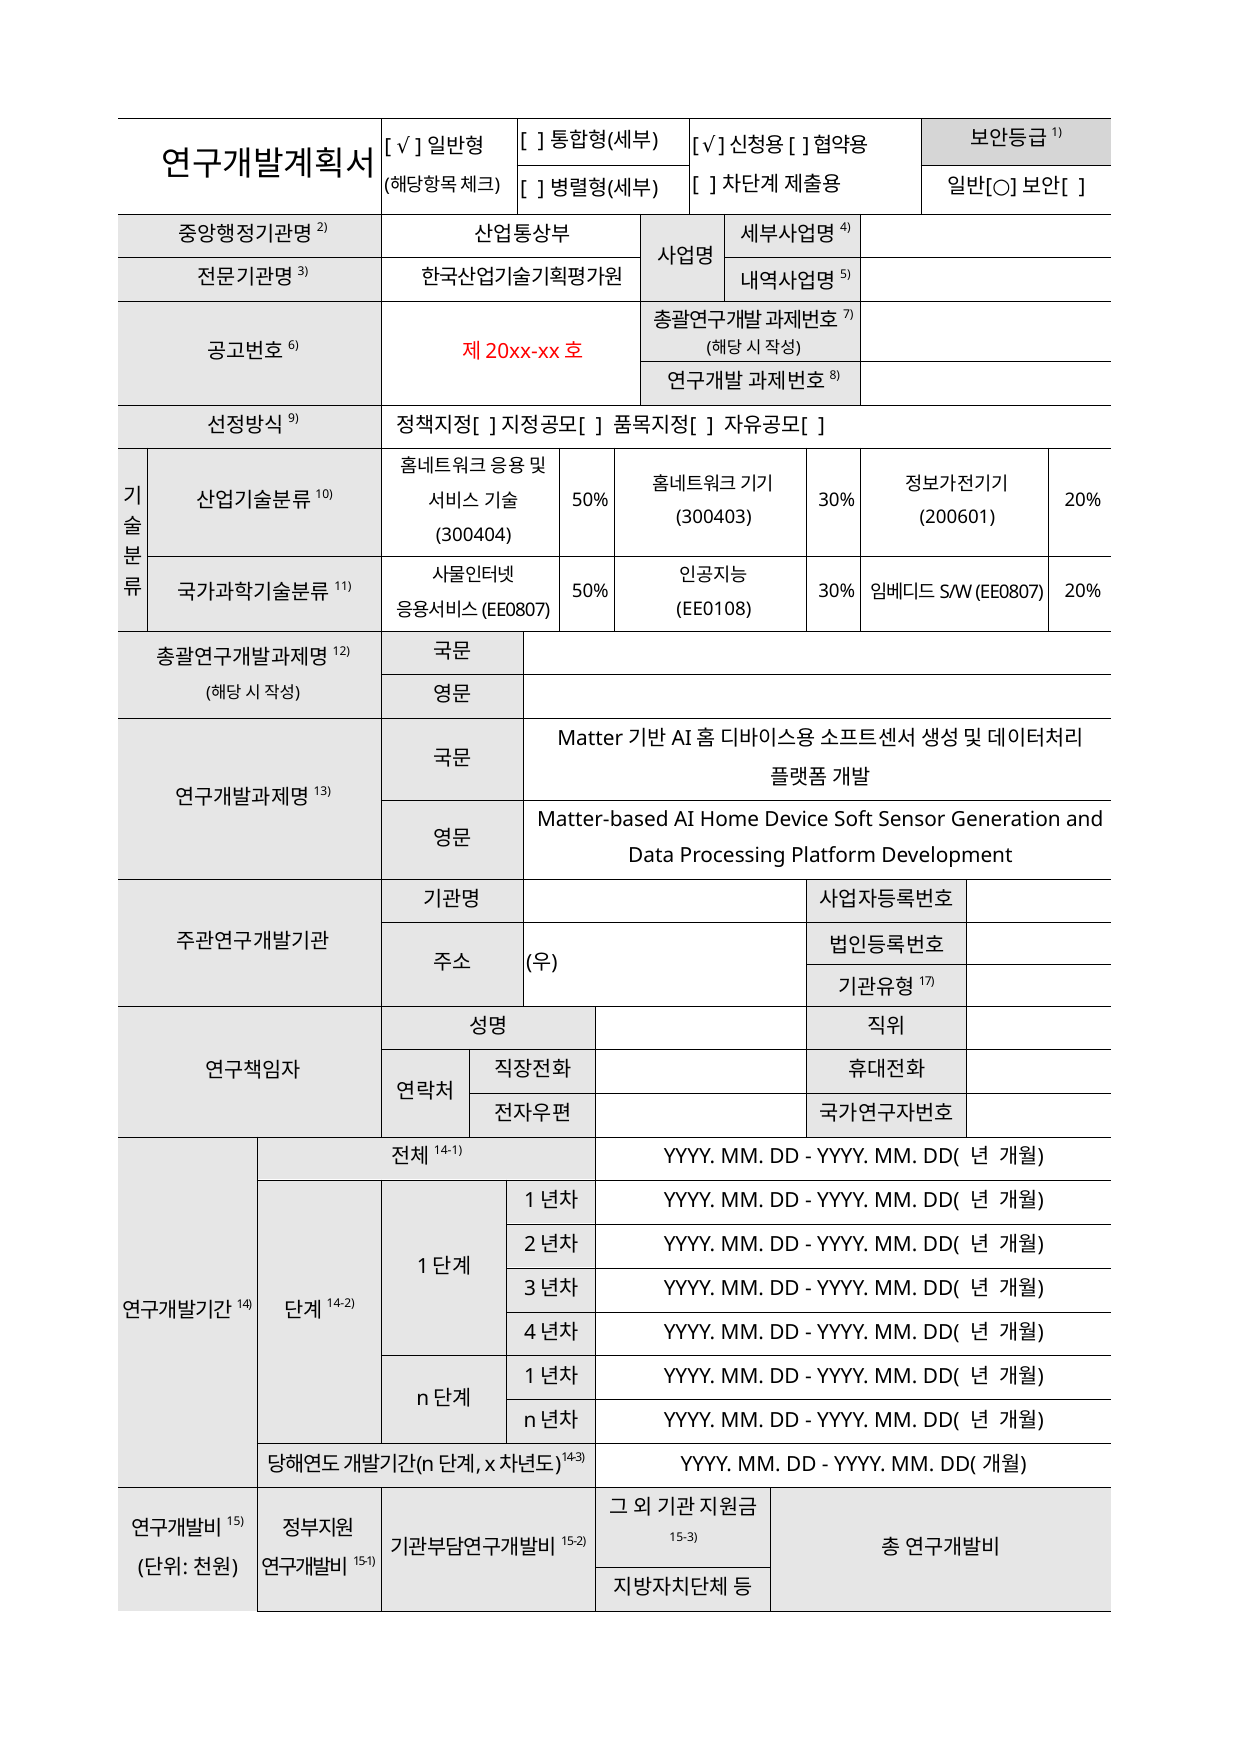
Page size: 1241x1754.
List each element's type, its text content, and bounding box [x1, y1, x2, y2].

table_cell 공고번호6) [118, 302, 381, 405]
table_cell [967, 923, 1111, 964]
table_cell 국가과학기술분류11) [148, 557, 381, 631]
table_cell 홈네트워크 응용 및 서비스 기술 (300404) [382, 449, 559, 556]
table_cell 주관연구개발기관 [118, 880, 381, 1006]
table_cell 영문 [382, 675, 523, 718]
table_cell 1년차 [507, 1181, 595, 1223]
table_cell 한국산업기술기획평가원 [382, 258, 640, 301]
table_cell [524, 632, 1111, 674]
table_cell [861, 362, 1111, 405]
table_cell 인공지능 (EE0108) [615, 557, 806, 631]
table_cell YYYY. MM. DD - YYYY. MM. DD( 년 개월) [596, 1225, 1111, 1267]
table_header [ ] 통합형(세부) [518, 119, 689, 165]
table_cell 30% [807, 557, 860, 631]
table_cell 연구개발 과제번호8) [641, 362, 860, 405]
table_cell 연구개발과제명13) [118, 719, 381, 879]
table_cell [596, 1007, 806, 1049]
table_cell [861, 215, 1111, 257]
table_cell 20% [1049, 449, 1111, 556]
table_cell 국가연구자번호 [807, 1094, 966, 1137]
table_header 보안등급1) [922, 119, 1111, 165]
table_cell 연구개발기간14) [118, 1138, 257, 1487]
table_cell 휴대전화 [807, 1050, 966, 1093]
table_cell 임베디드 S/W (EE0807) [861, 557, 1048, 631]
table_cell 20% [1049, 557, 1111, 631]
table_cell Matter-based AI Home Device Soft Sensor Generation and Data Processing Platform Development [524, 801, 1111, 879]
table_header [ √ ] 일반형 (해당항목 체크) [382, 119, 517, 214]
table_cell 당해연도 개발기간(n단계, x차년도)14-3) [258, 1444, 595, 1487]
table_cell 사업명 [641, 215, 724, 301]
table_cell 3년차 [507, 1269, 595, 1311]
table_cell [524, 675, 1111, 718]
table_cell 국문 [382, 632, 523, 674]
table_cell YYYY. MM. DD - YYYY. MM. DD( 년 개월) [596, 1269, 1111, 1311]
table_cell 전자우편 [470, 1094, 595, 1137]
table_cell 법인등록번호 [807, 923, 966, 964]
table_cell 홈네트워크 기기 (300403) [615, 449, 806, 556]
table_cell 전문기관명3) [118, 258, 381, 301]
table_cell 연구책임자 [118, 1007, 381, 1137]
table_cell YYYY. MM. DD - YYYY. MM. DD( 년 개월) [596, 1400, 1111, 1443]
table_cell 일반[○] 보안[ ] [922, 166, 1111, 214]
table_cell YYYY. MM. DD - YYYY. MM. DD( 년 개월) [596, 1313, 1111, 1355]
table_cell 총괄연구개발과제명12) (해당 시 작성) [118, 632, 381, 718]
table_cell YYYY. MM. DD - YYYY. MM. DD( 년 개월) [596, 1138, 1111, 1179]
table_cell YYYY. MM. DD - YYYY. MM. DD( 년 개월) [596, 1181, 1111, 1223]
table_cell [861, 258, 1111, 301]
table_cell 주소 [382, 923, 523, 1006]
table_cell 2년차 [507, 1225, 595, 1267]
table_cell 기관유형17) [807, 965, 966, 1006]
table_header 연구개발계획서 [118, 119, 381, 214]
table_cell 기관명 [382, 880, 523, 922]
table_cell 4년차 [507, 1313, 595, 1355]
table_cell [596, 1094, 806, 1137]
table_header [ √ ] 신청용 [ ] 협약용 [ ] 차단계 제출용 [690, 119, 921, 214]
table_cell n년차 [507, 1400, 595, 1443]
table_cell YYYY. MM. DD - YYYY. MM. DD( 개월) [596, 1444, 1111, 1487]
table_cell 단계14-2) [258, 1181, 381, 1443]
table_cell [967, 1007, 1111, 1049]
table_cell 50% [560, 557, 614, 631]
table_cell 중앙행정기관명2) [118, 215, 381, 257]
table_cell 전체14-1) [258, 1138, 595, 1179]
table_cell 정책지정[ ] 지정공모[ ] 품목지정[ ] 자유공모[ ] [382, 406, 1111, 448]
table_cell 총 연구개발비 [771, 1488, 1111, 1611]
table_cell 지방자치단체 등 [596, 1568, 770, 1611]
table_cell 정부지원 연구개발비15-1) [258, 1488, 381, 1611]
table_cell 성명 [382, 1007, 595, 1049]
table_cell [967, 1094, 1111, 1137]
table_cell [596, 1050, 806, 1093]
table_cell 50% [560, 449, 614, 556]
table_cell Matter 기반 AI홈 디바이스용 소프트센서 생성 및 데이터처리 플랫폼 개발 [524, 719, 1111, 800]
table_cell 30% [807, 449, 860, 556]
table_cell 사물인터넷 응용서비스 (EE0807) [382, 557, 559, 631]
table_cell [524, 880, 806, 922]
table_cell 1년차 [507, 1356, 595, 1399]
table_cell 선정방식9) [118, 406, 381, 448]
table_cell 직위 [807, 1007, 966, 1049]
table_cell YYYY. MM. DD - YYYY. MM. DD( 년 개월) [596, 1356, 1111, 1399]
table_cell 기술 분류 [118, 449, 147, 631]
table_cell (우) [524, 923, 806, 1006]
table_cell n단계 [382, 1356, 506, 1443]
table_cell 산업통상부 [382, 215, 640, 257]
table_cell 그 외 기관 지원금15-3) [596, 1488, 770, 1567]
table_cell 기관부담연구개발비15-2) [382, 1488, 595, 1611]
table_cell [967, 880, 1111, 922]
table_cell 직장전화 [470, 1050, 595, 1093]
table_cell 사업자등록번호 [807, 880, 966, 922]
table_cell 국문 [382, 719, 523, 800]
table_cell [ ] 병렬형(세부) [518, 166, 689, 214]
table_cell 내역사업명5) [725, 258, 860, 301]
table_cell [967, 965, 1111, 1006]
table_cell 총괄연구개발 과제번호7) (해당 시 작성) [641, 302, 860, 361]
table_cell [967, 1050, 1111, 1093]
table_cell 영문 [382, 801, 523, 879]
table_cell 연락처 [382, 1050, 469, 1137]
table_cell [861, 302, 1111, 361]
table_cell 세부사업명4) [725, 215, 860, 257]
table_cell 산업기술분류10) [148, 449, 381, 556]
table_cell 연구개발비15) (단위: 천원) [118, 1488, 257, 1611]
table_cell 정보가전기기 (200601) [861, 449, 1048, 556]
table_cell 1단계 [382, 1181, 506, 1355]
table_cell 제20xx-xx호 [382, 302, 640, 405]
